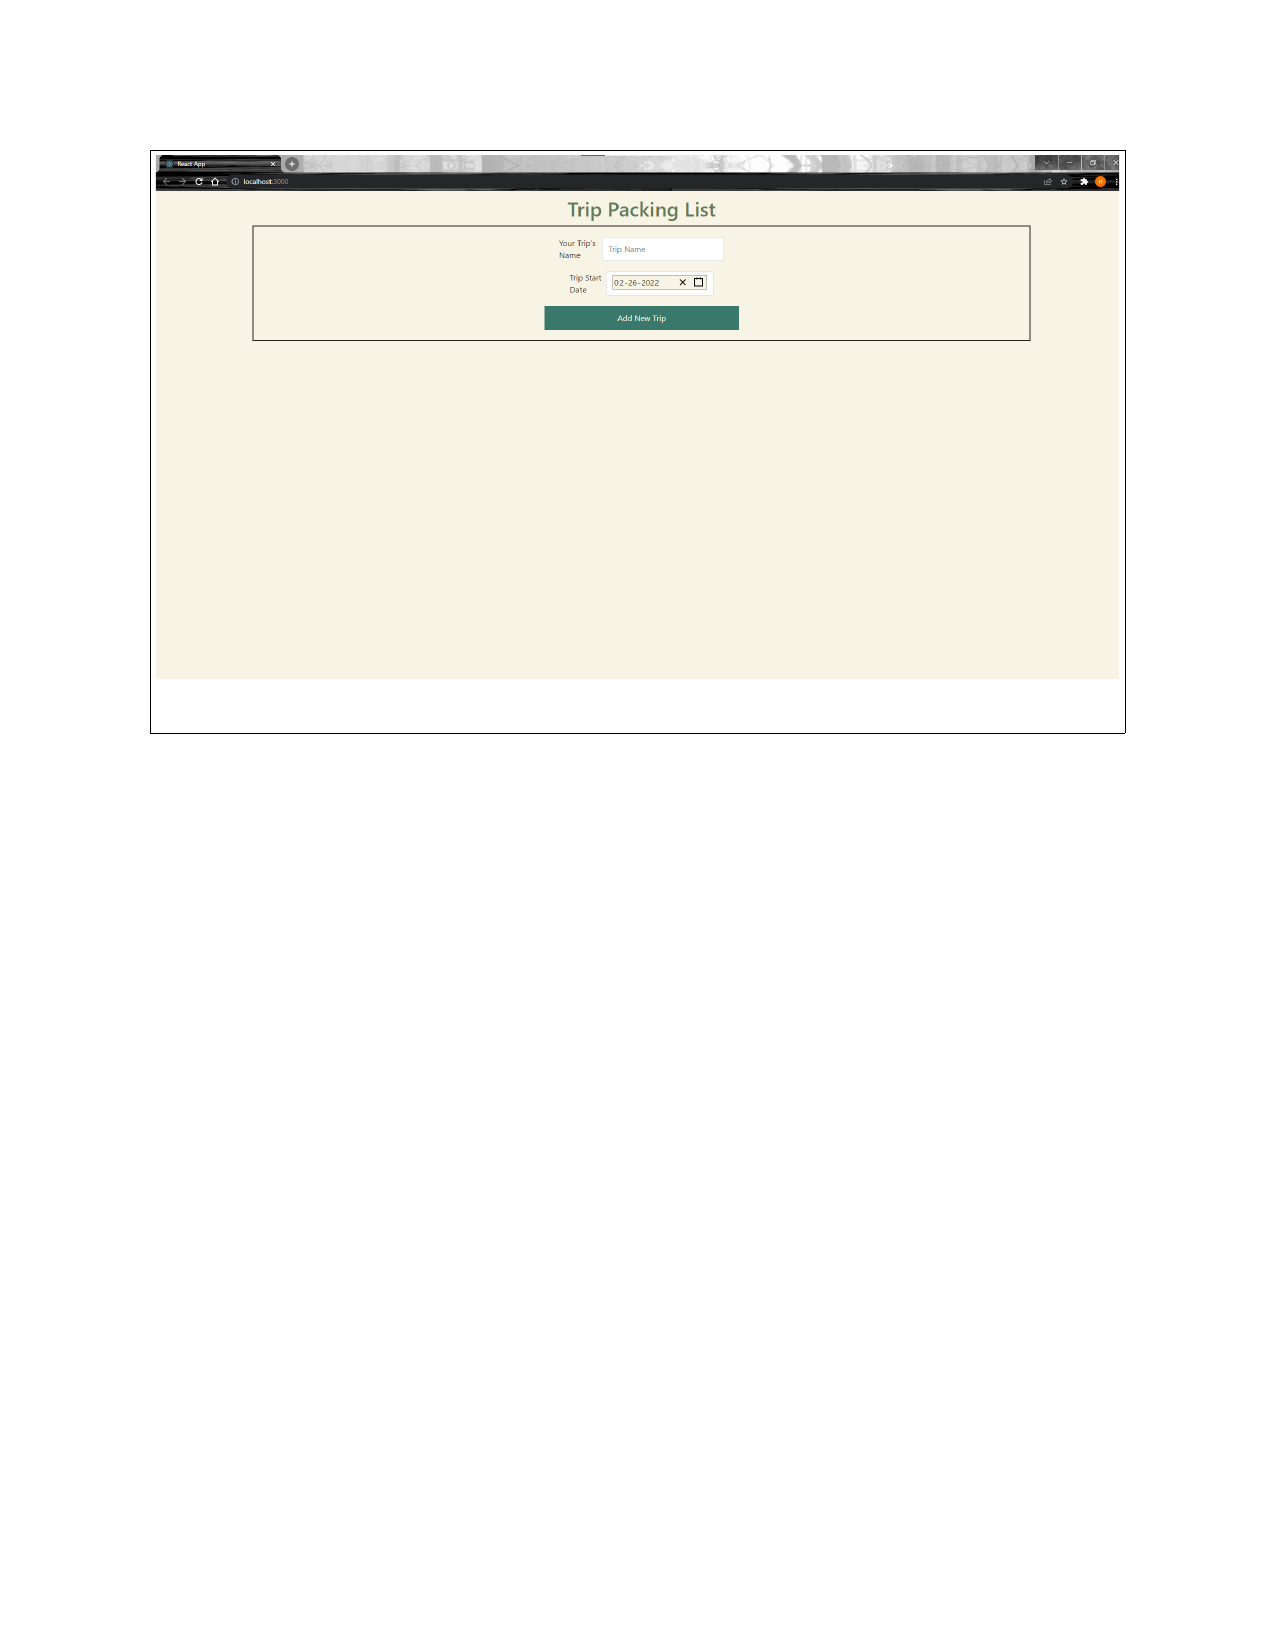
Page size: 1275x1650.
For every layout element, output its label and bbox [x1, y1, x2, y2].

picture [155, 155, 1120, 679]
table_header [151, 151, 1125, 732]
